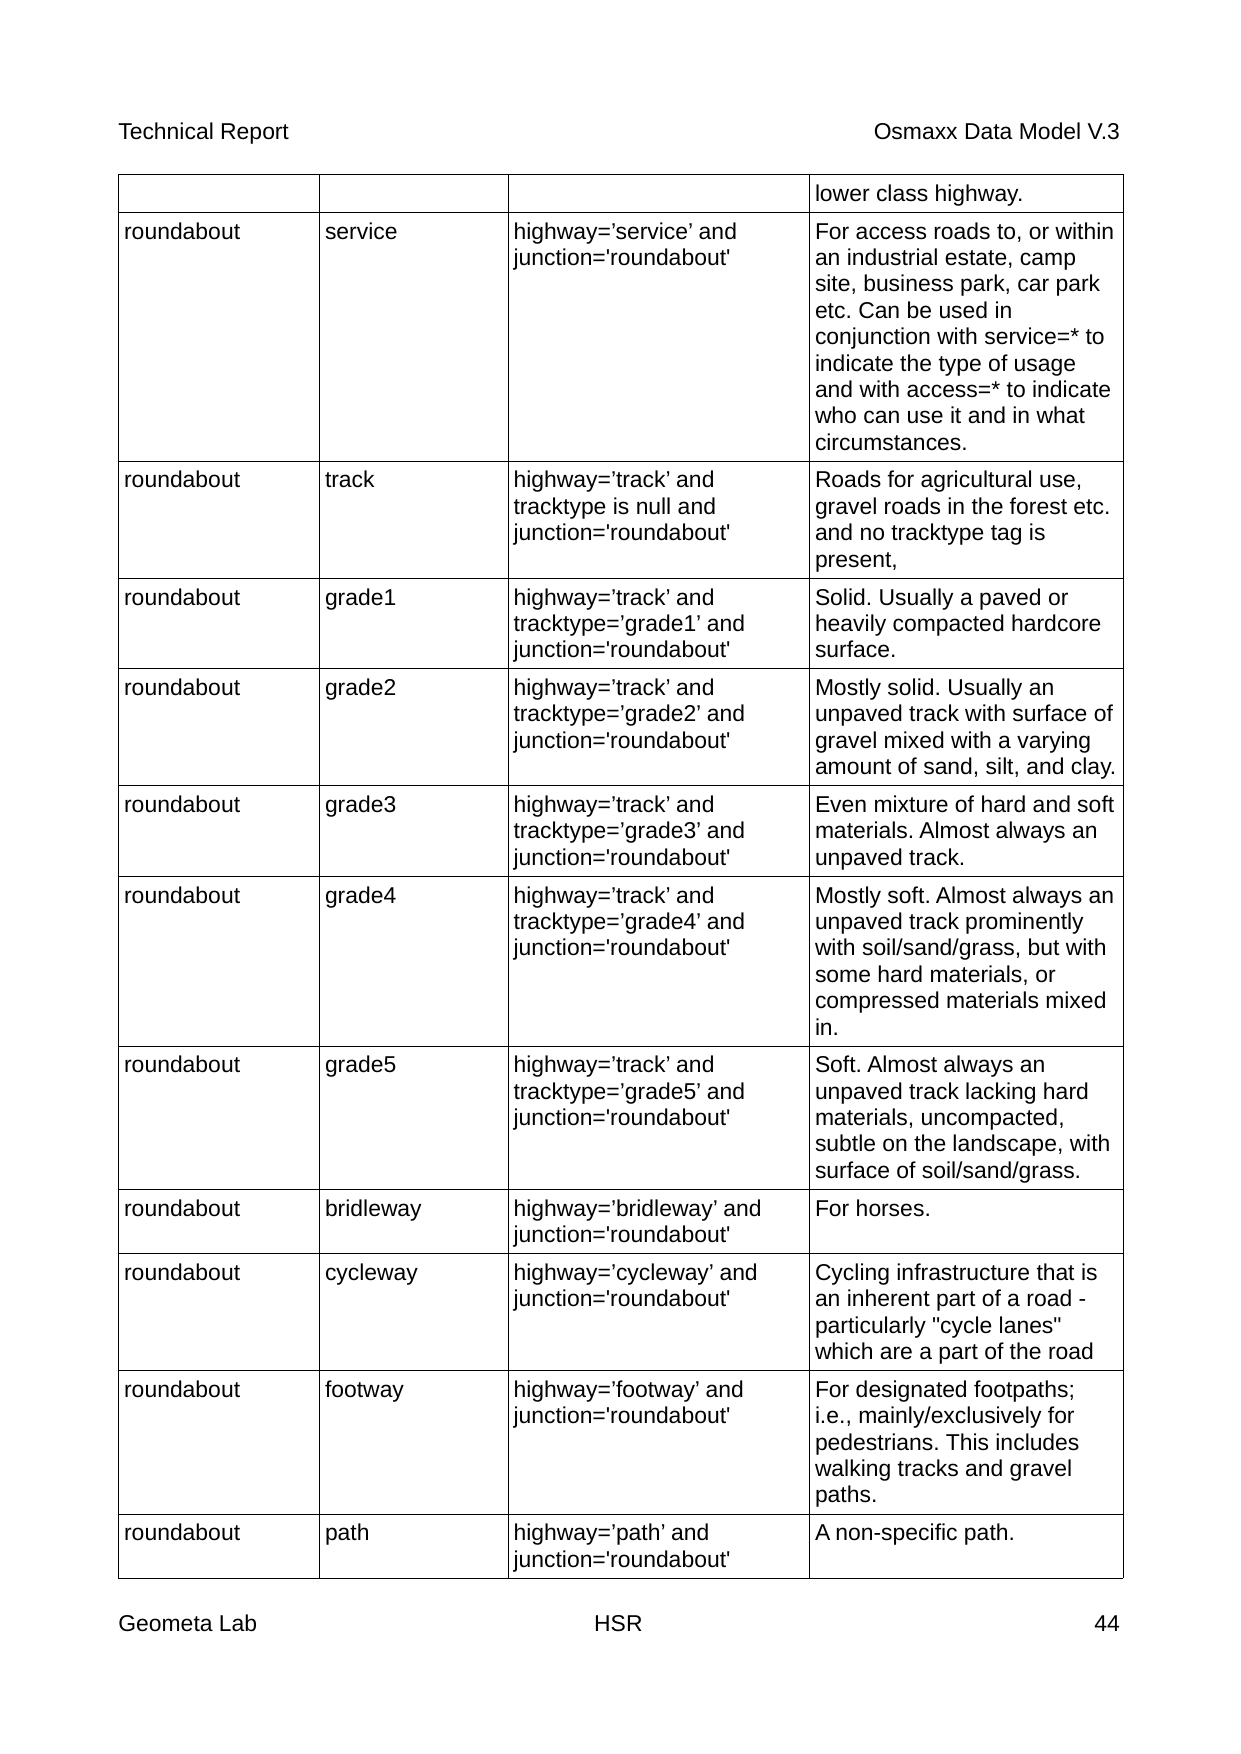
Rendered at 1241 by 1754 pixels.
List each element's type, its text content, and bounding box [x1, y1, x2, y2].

table_cell roundabout [119, 1515, 319, 1578]
table_cell roundabout [119, 462, 319, 578]
table_cell highway=’track’ and tracktype=’grade3’ and junction='roundabout' [509, 786, 809, 876]
table_cell Soft. Almost always an unpaved track lacking hard materials, uncompacted, subtle on the landscape, with surface of soil/sand/grass. [810, 1047, 1123, 1189]
table_cell highway=’path’ and junction='roundabout' [509, 1515, 809, 1578]
table_cell A non-specific path. [810, 1515, 1123, 1578]
table_cell service [320, 213, 508, 461]
table_cell roundabout [119, 213, 319, 461]
table_cell highway=’track’ and tracktype=’grade2’ and junction='roundabout' [509, 669, 809, 785]
table_cell roundabout [119, 786, 319, 876]
table_cell roundabout [119, 579, 319, 668]
table_cell highway=’cycleway’ and junction='roundabout' [509, 1254, 809, 1370]
table_cell Mostly soft. Almost always an unpaved track prominently with soil/sand/grass, but with some hard materials, or compressed materials mixed in. [810, 877, 1123, 1046]
table_cell lower class highway. [810, 175, 1123, 212]
table_cell roundabout [119, 1047, 319, 1189]
table_cell Cycling infrastructure that is an inherent part of a road - particularly "cycle lanes" which are a part of the road [810, 1254, 1123, 1370]
table_cell highway=’bridleway’ and junction='roundabout' [509, 1190, 809, 1253]
table_cell Even mixture of hard and soft materials. Almost always an unpaved track. [810, 786, 1123, 876]
table_cell highway=’track’ and tracktype=’grade4’ and junction='roundabout' [509, 877, 809, 1046]
table_cell grade1 [320, 579, 508, 668]
table_cell grade5 [320, 1047, 508, 1189]
table_cell highway=’track’ and tracktype is null and junction='roundabout' [509, 462, 809, 578]
table_cell highway=’footway’ and junction='roundabout' [509, 1371, 809, 1513]
table_cell For access roads to, or within an industrial estate, camp site, business park, car park etc. Can be used in conjunction with service=* to indicate the type of usage and with access=* to indicate who can use it and in what circumstances. [810, 213, 1123, 461]
table_cell roundabout [119, 1371, 319, 1513]
table_cell roundabout [119, 669, 319, 785]
table_cell path [320, 1515, 508, 1578]
table_cell highway=’track’ and tracktype=’grade1’ and junction='roundabout' [509, 579, 809, 668]
table_cell [320, 175, 508, 212]
table_cell roundabout [119, 1190, 319, 1253]
table_cell highway=’service’ and junction='roundabout' [509, 213, 809, 461]
table_cell grade2 [320, 669, 508, 785]
table_cell Roads for agricultural use, gravel roads in the forest etc. and no tracktype tag is present, [810, 462, 1123, 578]
table_cell For horses. [810, 1190, 1123, 1253]
table_cell [119, 175, 319, 212]
table_cell grade4 [320, 877, 508, 1046]
table_cell For designated footpaths; i.e., mainly/exclusively for pedestrians. This includes walking tracks and gravel paths. [810, 1371, 1123, 1513]
table_cell Solid. Usually a paved or heavily compacted hardcore surface. [810, 579, 1123, 668]
table_cell cycleway [320, 1254, 508, 1370]
table_cell [509, 175, 809, 212]
table_cell bridleway [320, 1190, 508, 1253]
table_cell highway=’track’ and tracktype=’grade5’ and junction='roundabout' [509, 1047, 809, 1189]
table_cell track [320, 462, 508, 578]
table_cell Mostly solid. Usually an unpaved track with surface of gravel mixed with a varying amount of sand, silt, and clay. [810, 669, 1123, 785]
table_cell footway [320, 1371, 508, 1513]
table_cell grade3 [320, 786, 508, 876]
table_cell roundabout [119, 1254, 319, 1370]
table_cell roundabout [119, 877, 319, 1046]
